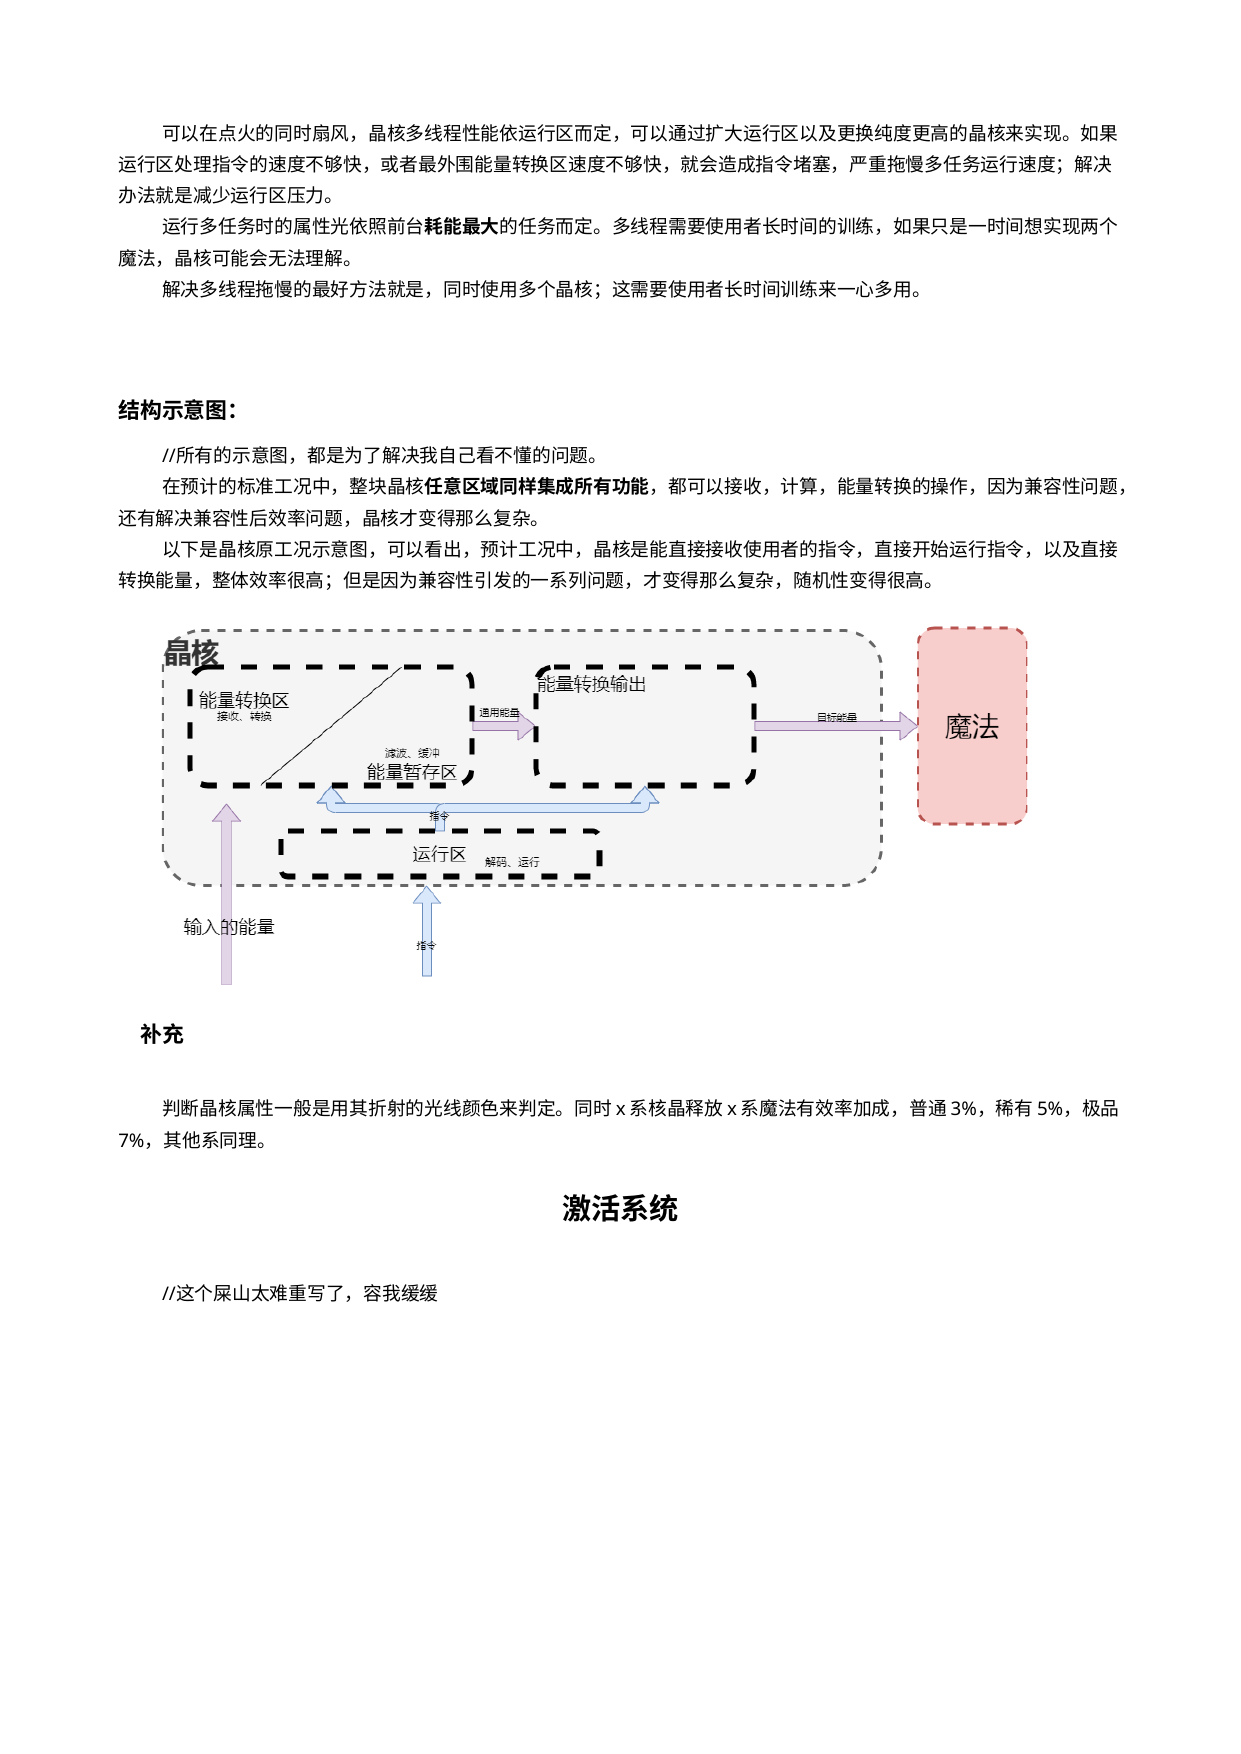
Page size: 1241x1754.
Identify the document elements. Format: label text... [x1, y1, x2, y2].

subtitle 补充 [118, 1017, 1122, 1049]
text 可以在点火的同时扇风，晶核多线程性能依运行区而定，可以通过扩大运行区以及更换纯度更高的晶核来实现。如果运行区处理指令的速度不够快，或者最外围能量转换区速度不够快，就会造成指令堵塞，严重拖慢多任务运行速度；解决办法就是减少运行区压力。 [118, 118, 1122, 208]
text //这个屎山太难重写了，容我缓缓 [118, 1278, 1122, 1306]
picture [161, 626, 1028, 985]
text 在预计的标准工况中，整块晶核任意区域同样集成所有功能，都可以接收，计算，能量转换的操作，因为兼容性问题，还有解决兼容性后效率问题，晶核才变得那么复杂。 [118, 472, 1122, 531]
text 运行多任务时的属性光依照前台耗能最大的任务而定。多线程需要使用者长时间的训练，如果只是一时间想实现两个魔法，晶核可能会无法理解。 [118, 212, 1122, 270]
text //所有的示意图，都是为了解决我自己看不懂的问题。 [118, 441, 1122, 468]
text 判断晶核属性一般是用其折射的光线颜色来判定。同时x系核晶释放x系魔法有效率加成，普通3%，稀有5%，极品7%，其他系同理。 [118, 1094, 1122, 1152]
text 以下是晶核原工况示意图，可以看出，预计工况中，晶核是能直接接收使用者的指令，直接开始运行指令，以及直接转换能量，整体效率很高；但是因为兼容性引发的一系列问题，才变得那么复杂，随机性变得很高。 [118, 535, 1122, 593]
subtitle 激活系统 [118, 1186, 1122, 1228]
text 解决多线程拖慢的最好方法就是，同时使用多个晶核；这需要使用者长时间训练来一心多用。 [118, 274, 1122, 302]
subtitle 结构示意图： [118, 393, 1122, 425]
